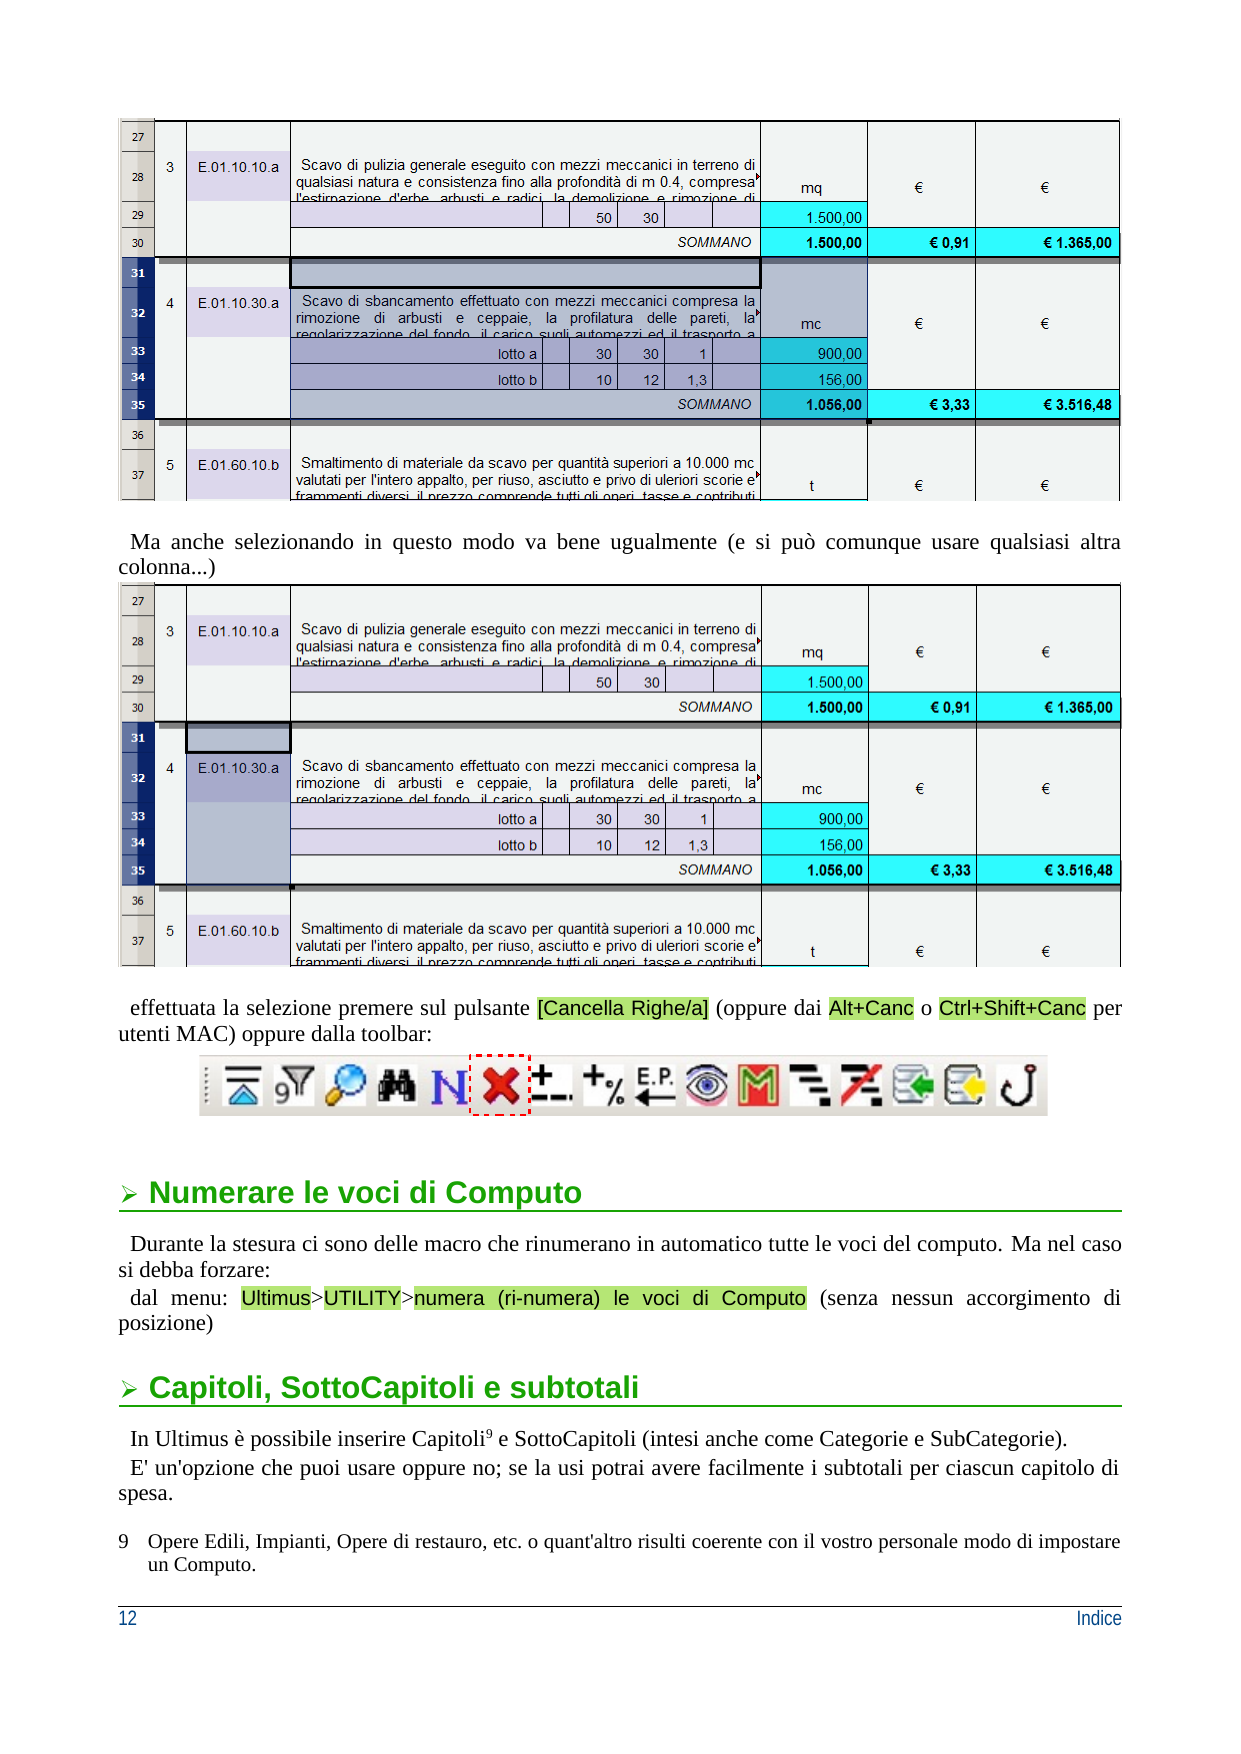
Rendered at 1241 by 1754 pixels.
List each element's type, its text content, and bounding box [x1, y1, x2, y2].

text Ma anche selezionando in questo modo va bene ugualmente (e si può comunque usare qualsiasi altra colonna...) [118, 529, 1122, 579]
text Durante la stesura ci sono delle macro che rinumerano in automatico tutte le voci del computo. Ma nel caso si debba forzare: [118, 1231, 1122, 1282]
subtitle Capitoli, SottoCapitoli e subtotali [119, 1371, 1122, 1405]
text E' un'opzione che puoi usare oppure no; se la usi potrai avere facilmente i subtotali per ciascun capitolo di spesa. [118, 1455, 1122, 1506]
text dal menu: Ultimus>UTILITY>numera (ri-numera) le voci di Computo (senza nessun accorgimento di posizione) [118, 1285, 1122, 1336]
picture [199, 1055, 1048, 1116]
text Opere Edili, Impianti, Opere di restauro, etc. o quant'altro risulti coerente con il vostro personale modo di impostare un Computo. [118, 1530, 1122, 1576]
text effettuata la selezione premere sul pulsante [Cancella Righe/a] (oppure dai Alt+Canc o Ctrl+Shift+Canc per utenti MAC) oppure dalla toolbar: [118, 995, 1122, 1046]
subtitle Numerare le voci di Computo [119, 1175, 1122, 1210]
text In Ultimus è possibile inserire Capitoli e SottoCapitoli (intesi anche come Categorie e SubCategorie). [118, 1426, 1122, 1452]
